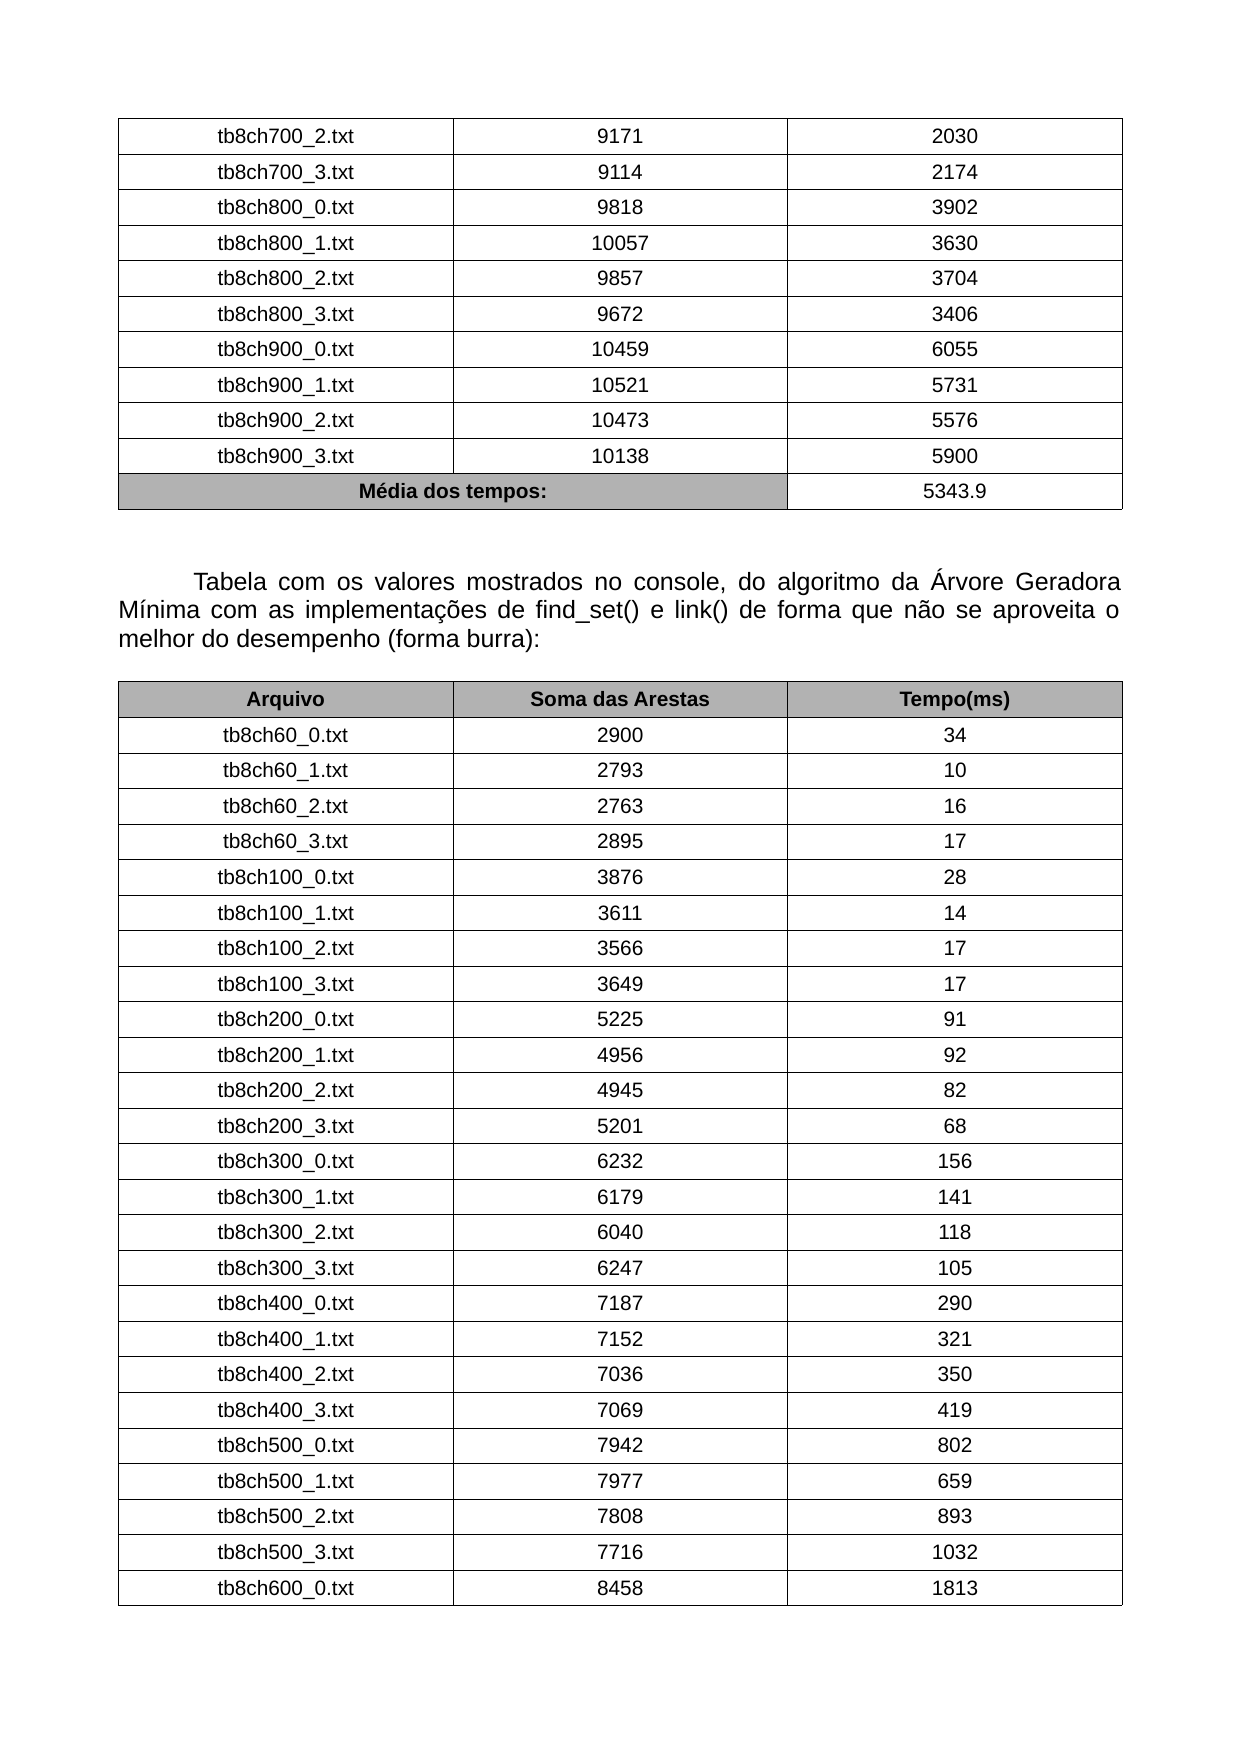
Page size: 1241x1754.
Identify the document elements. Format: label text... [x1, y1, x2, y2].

table_cell 2900 [454, 718, 787, 752]
table_cell 5201 [454, 1109, 787, 1143]
table_cell tb8ch500_1.txt [119, 1464, 453, 1498]
table_cell 34 [788, 718, 1122, 752]
table_cell tb8ch60_0.txt [119, 718, 453, 752]
table_cell tb8ch900_0.txt [119, 332, 453, 367]
table_cell 2030 [788, 119, 1122, 154]
table_cell 156 [788, 1144, 1122, 1179]
table_cell 7716 [454, 1535, 787, 1569]
table_cell tb8ch100_0.txt [119, 860, 453, 894]
text Tabela com os valores mostrados no console, do algoritmo da Árvore Geradora Mínima com as implementações de find_set() e link() de forma que não se aproveita o melhor do desempenho (forma burra): [118, 566, 1122, 653]
table_cell 92 [788, 1038, 1122, 1072]
table_cell 17 [788, 931, 1122, 966]
table_cell tb8ch200_1.txt [119, 1038, 453, 1072]
table_cell 6247 [454, 1251, 787, 1285]
table_cell tb8ch800_3.txt [119, 297, 453, 331]
table_cell 9672 [454, 297, 787, 331]
table_cell 3876 [454, 860, 787, 894]
table_cell 28 [788, 860, 1122, 894]
table_cell 321 [788, 1322, 1122, 1356]
table_cell 4956 [454, 1038, 787, 1072]
table_cell tb8ch900_1.txt [119, 368, 453, 402]
table_cell 802 [788, 1429, 1122, 1463]
table_cell 17 [788, 825, 1122, 859]
table_cell tb8ch800_2.txt [119, 261, 453, 296]
table_cell 3406 [788, 297, 1122, 331]
table_cell 8458 [454, 1571, 787, 1605]
table_cell 5343,9 [788, 474, 1122, 509]
table_cell 1032 [788, 1535, 1122, 1569]
table_cell 9818 [454, 190, 787, 225]
table_cell 350 [788, 1357, 1122, 1392]
table_cell 6179 [454, 1180, 787, 1214]
table_cell tb8ch200_2.txt [119, 1073, 453, 1108]
table_cell 7977 [454, 1464, 787, 1498]
table_cell tb8ch200_0.txt [119, 1002, 453, 1037]
table_cell tb8ch300_0.txt [119, 1144, 453, 1179]
table_cell tb8ch300_1.txt [119, 1180, 453, 1214]
table_cell tb8ch400_0.txt [119, 1286, 453, 1321]
table_cell tb8ch500_0.txt [119, 1429, 453, 1463]
table_cell 3704 [788, 261, 1122, 296]
table_cell 7069 [454, 1393, 787, 1427]
table_cell 3649 [454, 967, 787, 1001]
table_cell 893 [788, 1500, 1122, 1534]
table_cell 659 [788, 1464, 1122, 1498]
table_cell tb8ch300_3.txt [119, 1251, 453, 1285]
table_header Soma das Arestas [454, 682, 787, 717]
table_cell 14 [788, 896, 1122, 930]
table_cell tb8ch100_1.txt [119, 896, 453, 930]
table_cell 2763 [454, 789, 787, 823]
table_cell 4945 [454, 1073, 787, 1108]
table_cell 2895 [454, 825, 787, 859]
table_cell tb8ch400_2.txt [119, 1357, 453, 1392]
table_cell tb8ch800_1.txt [119, 226, 453, 260]
table_cell 10459 [454, 332, 787, 367]
table_cell 16 [788, 789, 1122, 823]
table_cell 5225 [454, 1002, 787, 1037]
table_cell 10 [788, 754, 1122, 788]
table_cell 10521 [454, 368, 787, 402]
table_cell 7152 [454, 1322, 787, 1356]
table_cell 3630 [788, 226, 1122, 260]
table_cell 9114 [454, 155, 787, 189]
table_cell tb8ch100_3.txt [119, 967, 453, 1001]
table_cell 7942 [454, 1429, 787, 1463]
table_cell 82 [788, 1073, 1122, 1108]
table_cell 10473 [454, 403, 787, 438]
table_cell tb8ch700_2.txt [119, 119, 453, 154]
table_header Tempo(ms) [788, 682, 1122, 717]
table_cell tb8ch800_0.txt [119, 190, 453, 225]
table_cell 10138 [454, 439, 787, 473]
table_cell 3566 [454, 931, 787, 966]
table_cell 17 [788, 967, 1122, 1001]
table_cell tb8ch60_3.txt [119, 825, 453, 859]
table_cell 290 [788, 1286, 1122, 1321]
table_cell 6055 [788, 332, 1122, 367]
table_cell tb8ch900_3.txt [119, 439, 453, 473]
table_cell tb8ch600_0.txt [119, 1571, 453, 1605]
table_cell 9857 [454, 261, 787, 296]
table_cell 2793 [454, 754, 787, 788]
table_cell Média dos tempos: [119, 474, 787, 509]
table_cell 7808 [454, 1500, 787, 1534]
table_cell tb8ch700_3.txt [119, 155, 453, 189]
table_cell 5576 [788, 403, 1122, 438]
table_cell 6040 [454, 1215, 787, 1250]
table_cell 118 [788, 1215, 1122, 1250]
table_cell tb8ch100_2.txt [119, 931, 453, 966]
table_cell 1813 [788, 1571, 1122, 1605]
table_cell 68 [788, 1109, 1122, 1143]
table_cell 2174 [788, 155, 1122, 189]
table_cell tb8ch60_2.txt [119, 789, 453, 823]
table_cell tb8ch60_1.txt [119, 754, 453, 788]
table_cell tb8ch300_2.txt [119, 1215, 453, 1250]
table_cell 3902 [788, 190, 1122, 225]
table_cell 7187 [454, 1286, 787, 1321]
table_cell tb8ch200_3.txt [119, 1109, 453, 1143]
table_cell tb8ch500_3.txt [119, 1535, 453, 1569]
table_cell tb8ch400_1.txt [119, 1322, 453, 1356]
table_cell 5731 [788, 368, 1122, 402]
table_cell 9171 [454, 119, 787, 154]
table_cell 105 [788, 1251, 1122, 1285]
table_cell 3611 [454, 896, 787, 930]
table_cell tb8ch500_2.txt [119, 1500, 453, 1534]
table_cell 5900 [788, 439, 1122, 473]
table_cell 141 [788, 1180, 1122, 1214]
table_cell 7036 [454, 1357, 787, 1392]
table_cell tb8ch900_2.txt [119, 403, 453, 438]
table_cell 6232 [454, 1144, 787, 1179]
table_cell tb8ch400_3.txt [119, 1393, 453, 1427]
table_cell 419 [788, 1393, 1122, 1427]
table_cell 91 [788, 1002, 1122, 1037]
table_header Arquivo [119, 682, 453, 717]
table_cell 10057 [454, 226, 787, 260]
